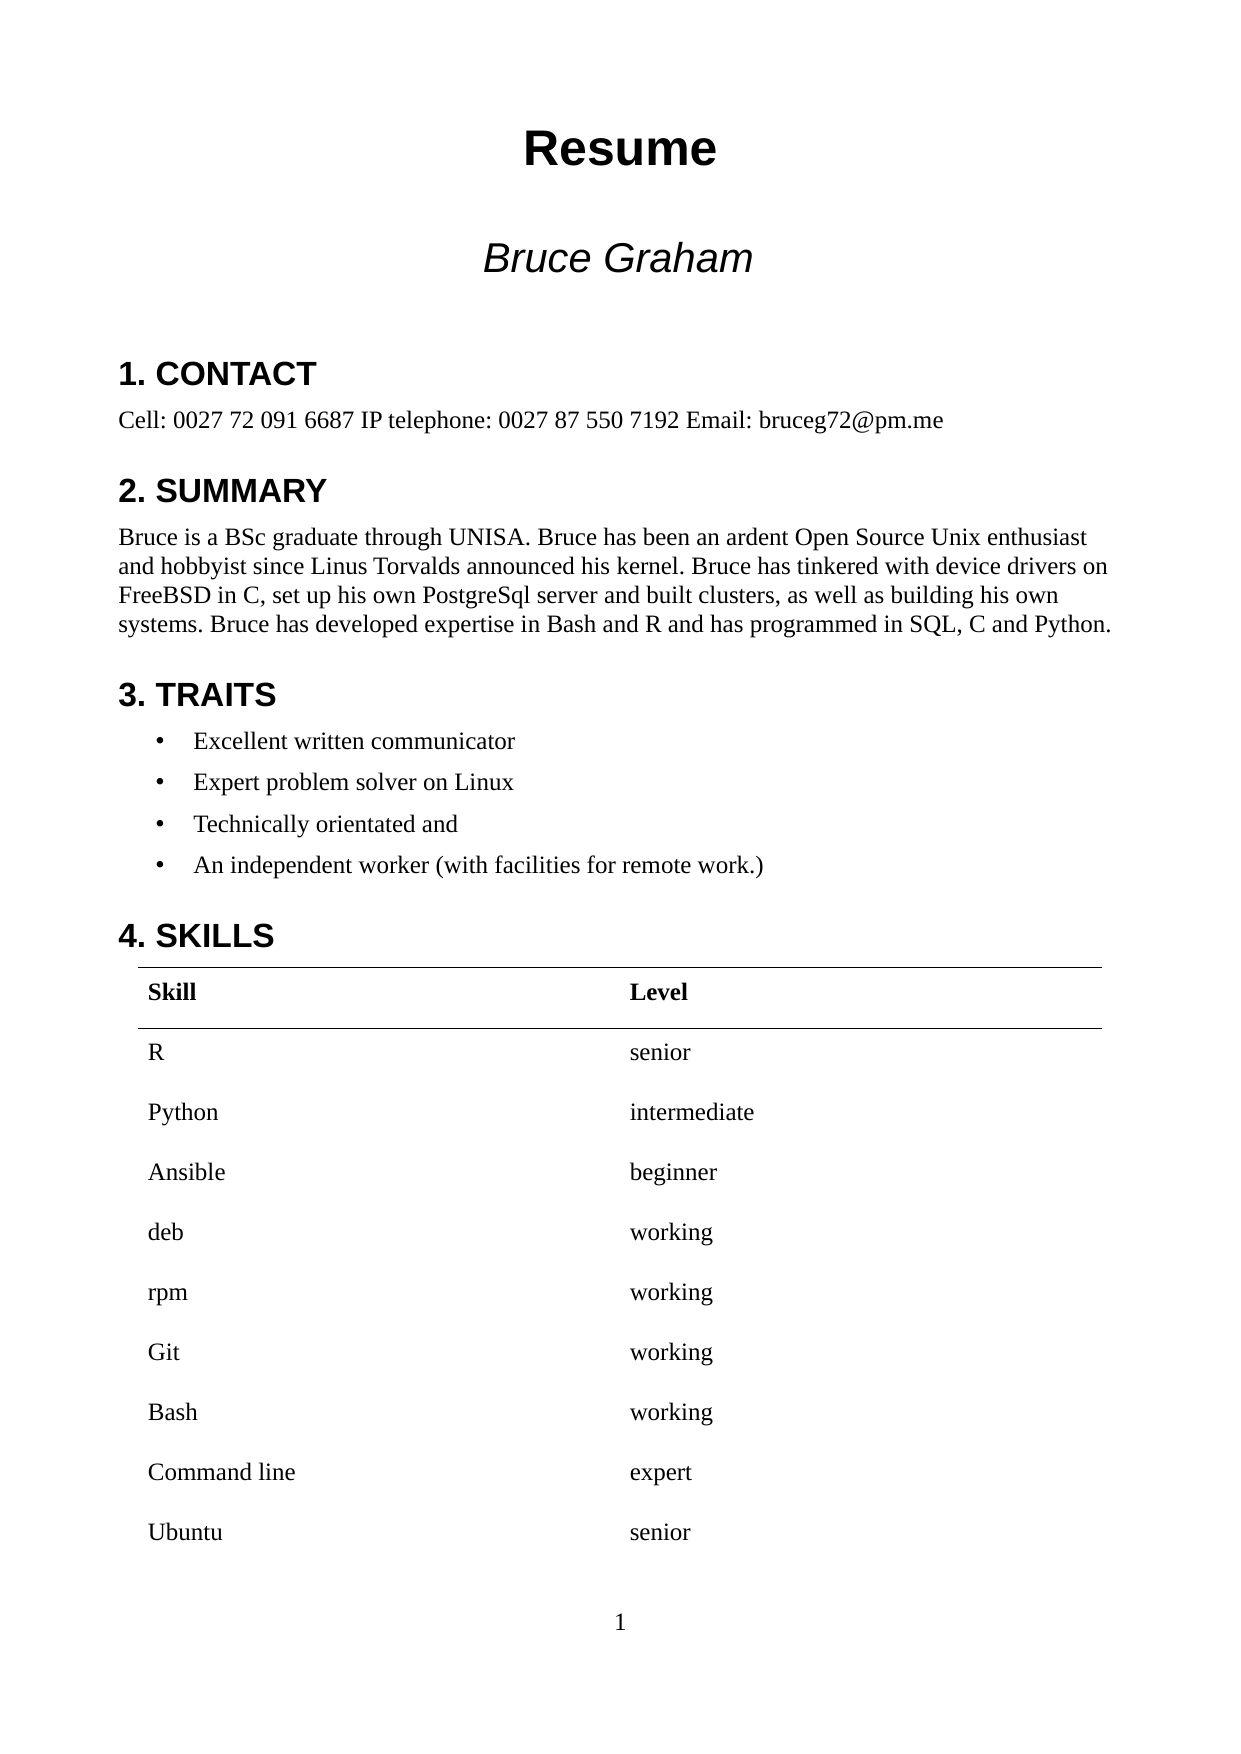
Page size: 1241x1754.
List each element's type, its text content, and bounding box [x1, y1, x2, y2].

table_cell R [138, 1029, 620, 1087]
table_cell deb [138, 1208, 620, 1267]
subtitle TRAITS [118, 675, 1122, 714]
table_cell working [620, 1328, 1102, 1387]
table_cell rpm [138, 1268, 620, 1327]
table_cell Git [138, 1328, 620, 1387]
text Cell: 0027 72 091 6687 IP telephone: 0027 87 550 7192 Email: bruceg72@pm.me [118, 405, 1122, 434]
list Technically orientated and [156, 809, 1122, 837]
table_cell Ubuntu [138, 1508, 620, 1567]
table_cell expert [620, 1448, 1102, 1507]
table_cell working [620, 1208, 1102, 1267]
table_cell Ansible [138, 1148, 620, 1207]
list Excellent written communicator [156, 726, 1122, 755]
table_cell intermediate [620, 1088, 1102, 1147]
table_cell working [620, 1268, 1102, 1327]
table_cell Command line [138, 1448, 620, 1507]
list An independent worker (with facilities for remote work.) [156, 850, 1122, 879]
title Resume [118, 118, 1122, 176]
table_cell working [620, 1388, 1102, 1447]
table_header Skill [138, 968, 620, 1027]
table_header Level [620, 968, 1102, 1027]
table_cell senior [620, 1508, 1102, 1567]
table_cell senior [620, 1029, 1102, 1087]
subtitle SKILLS [118, 916, 1122, 955]
table_cell Bash [138, 1388, 620, 1447]
table_cell Python [138, 1088, 620, 1147]
subtitle SUMMARY [118, 471, 1122, 510]
table_cell beginner [620, 1148, 1102, 1207]
subtitle CONTACT [118, 354, 1122, 393]
list Expert problem solver on Linux [156, 767, 1122, 796]
subtitle Bruce Graham [118, 233, 1122, 281]
text Bruce is a BSc graduate through UNISA. Bruce has been an ardent Open Source Unix enthusiast and hobbyist since Linus Torvalds announced his kernel. Bruce has tinkered with device drivers on FreeBSD in C, set up his own PostgreSql server and built clusters, as well as building his own systems. Bruce has developed expertise in Bash and R and has programmed in SQL, C and Python. [118, 522, 1122, 637]
